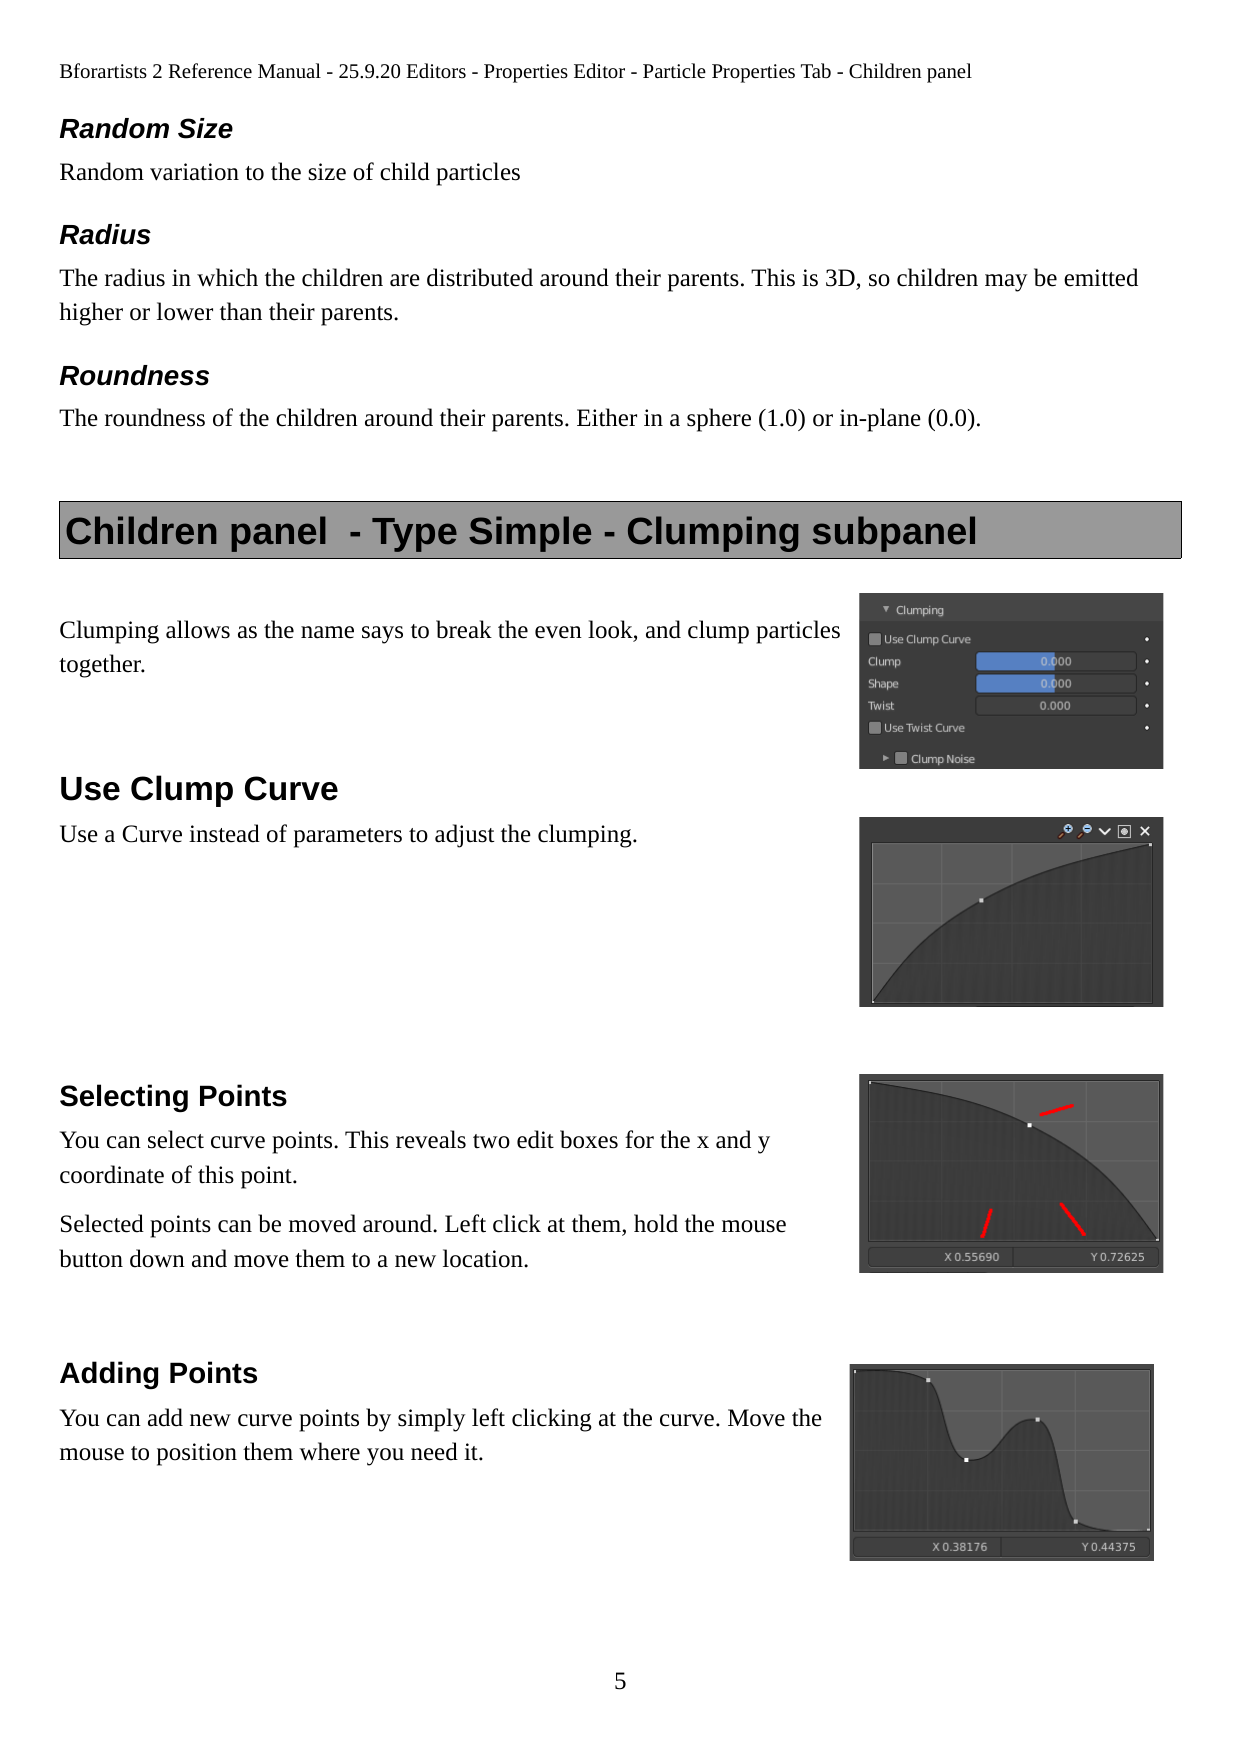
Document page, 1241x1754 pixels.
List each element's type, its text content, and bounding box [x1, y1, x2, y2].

subtitle Roundness [59, 359, 1181, 391]
text Use a Curve instead of parameters to adjust the clumping. [59, 819, 859, 848]
text Selected points can be moved around. Left click at them, hold the mouse button down and move them to a new location. [59, 1209, 859, 1272]
subtitle [1164, 1079, 1181, 1113]
picture [859, 593, 1164, 769]
subtitle Adding Points [59, 1356, 1181, 1390]
subtitle Use Clump Curve [59, 768, 1181, 807]
picture [859, 817, 1164, 1007]
picture [859, 1074, 1164, 1273]
text Clumping allows as the name says to break the even look, and clump particles together. [59, 615, 859, 678]
text The roundness of the children around their parents. Either in a sphere (1.0) or in-plane (0.0). [59, 403, 1181, 432]
table_header Children panel - Type Simple - Clumping subpanel [60, 502, 1181, 558]
picture [849, 1364, 1154, 1561]
text You can select curve points. This reveals two edit boxes for the x and y coordinate of this point. [59, 1126, 859, 1189]
text You can add new curve points by simply left clicking at the curve. Move the mouse to position them where you need it. [59, 1403, 849, 1466]
subtitle Radius [59, 218, 1181, 250]
text Random variation to the size of child particles [59, 157, 1181, 186]
text The radius in which the children are distributed around their parents. This is 3D, so children may be emitted higher or lower than their parents. [59, 263, 1181, 326]
subtitle Random Size [59, 113, 1181, 144]
subtitle Selecting Points [59, 1079, 859, 1113]
